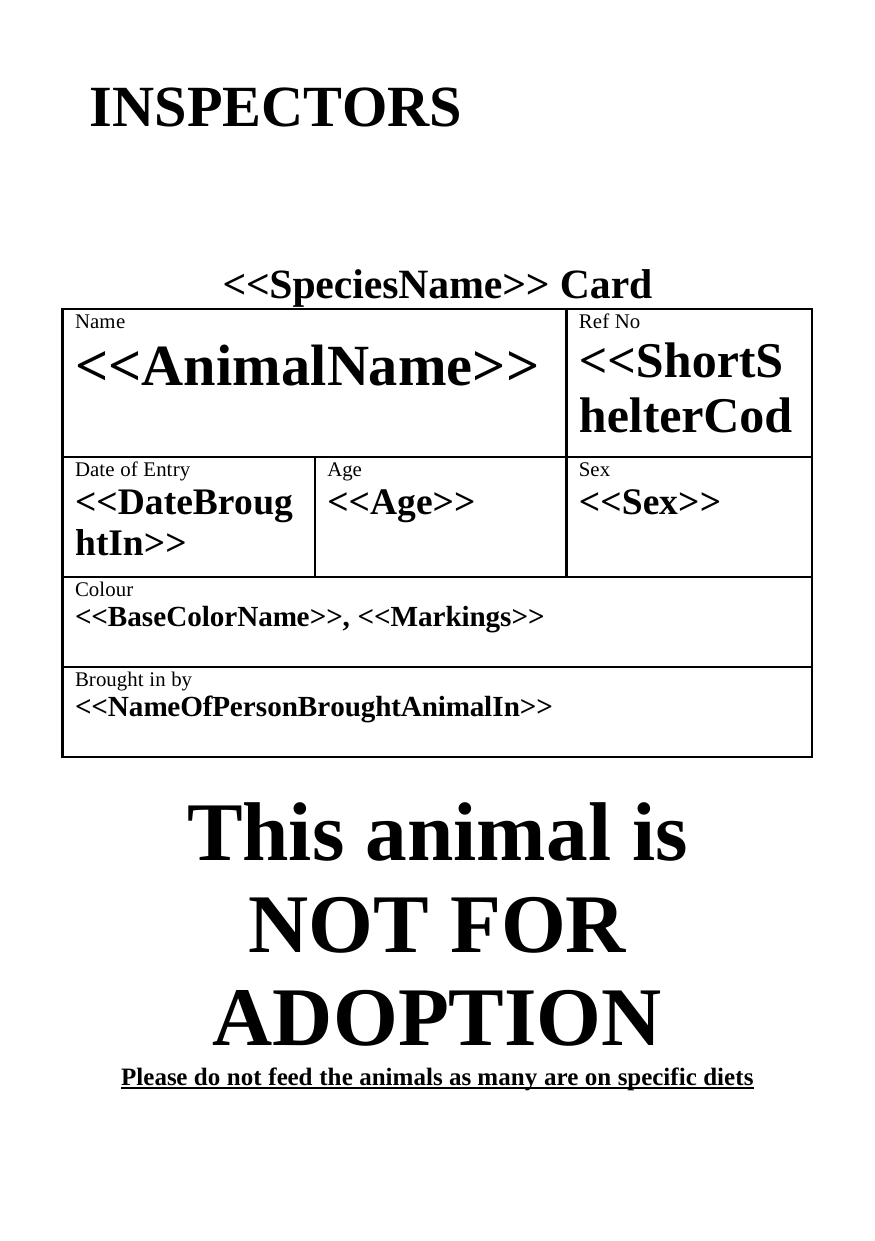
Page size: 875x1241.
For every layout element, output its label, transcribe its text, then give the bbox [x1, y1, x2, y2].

table_header Ref No <<ShortShelterCode>> [568, 310, 811, 456]
subtitle This animal is [75, 786, 799, 878]
table_cell Age <<Age>> [316, 458, 565, 576]
table_cell Colour <<BaseColorName>>, <<Markings>> [64, 578, 811, 666]
text <<SpeciesName>> Card [75, 262, 799, 308]
text INSPECTORS [75, 75, 799, 190]
table_header Name <<AnimalName>> [64, 310, 565, 456]
table_cell Date of Entry <<DateBroughtIn>> [64, 458, 314, 576]
subtitle NOT FOR ADOPTION [75, 878, 799, 1063]
text Please do not feed the animals as many are on specific diets [75, 1063, 799, 1091]
table_cell Sex <<Sex>> [568, 458, 811, 576]
table_cell Brought in by <<NameOfPersonBroughtAnimalIn>> [64, 668, 811, 756]
